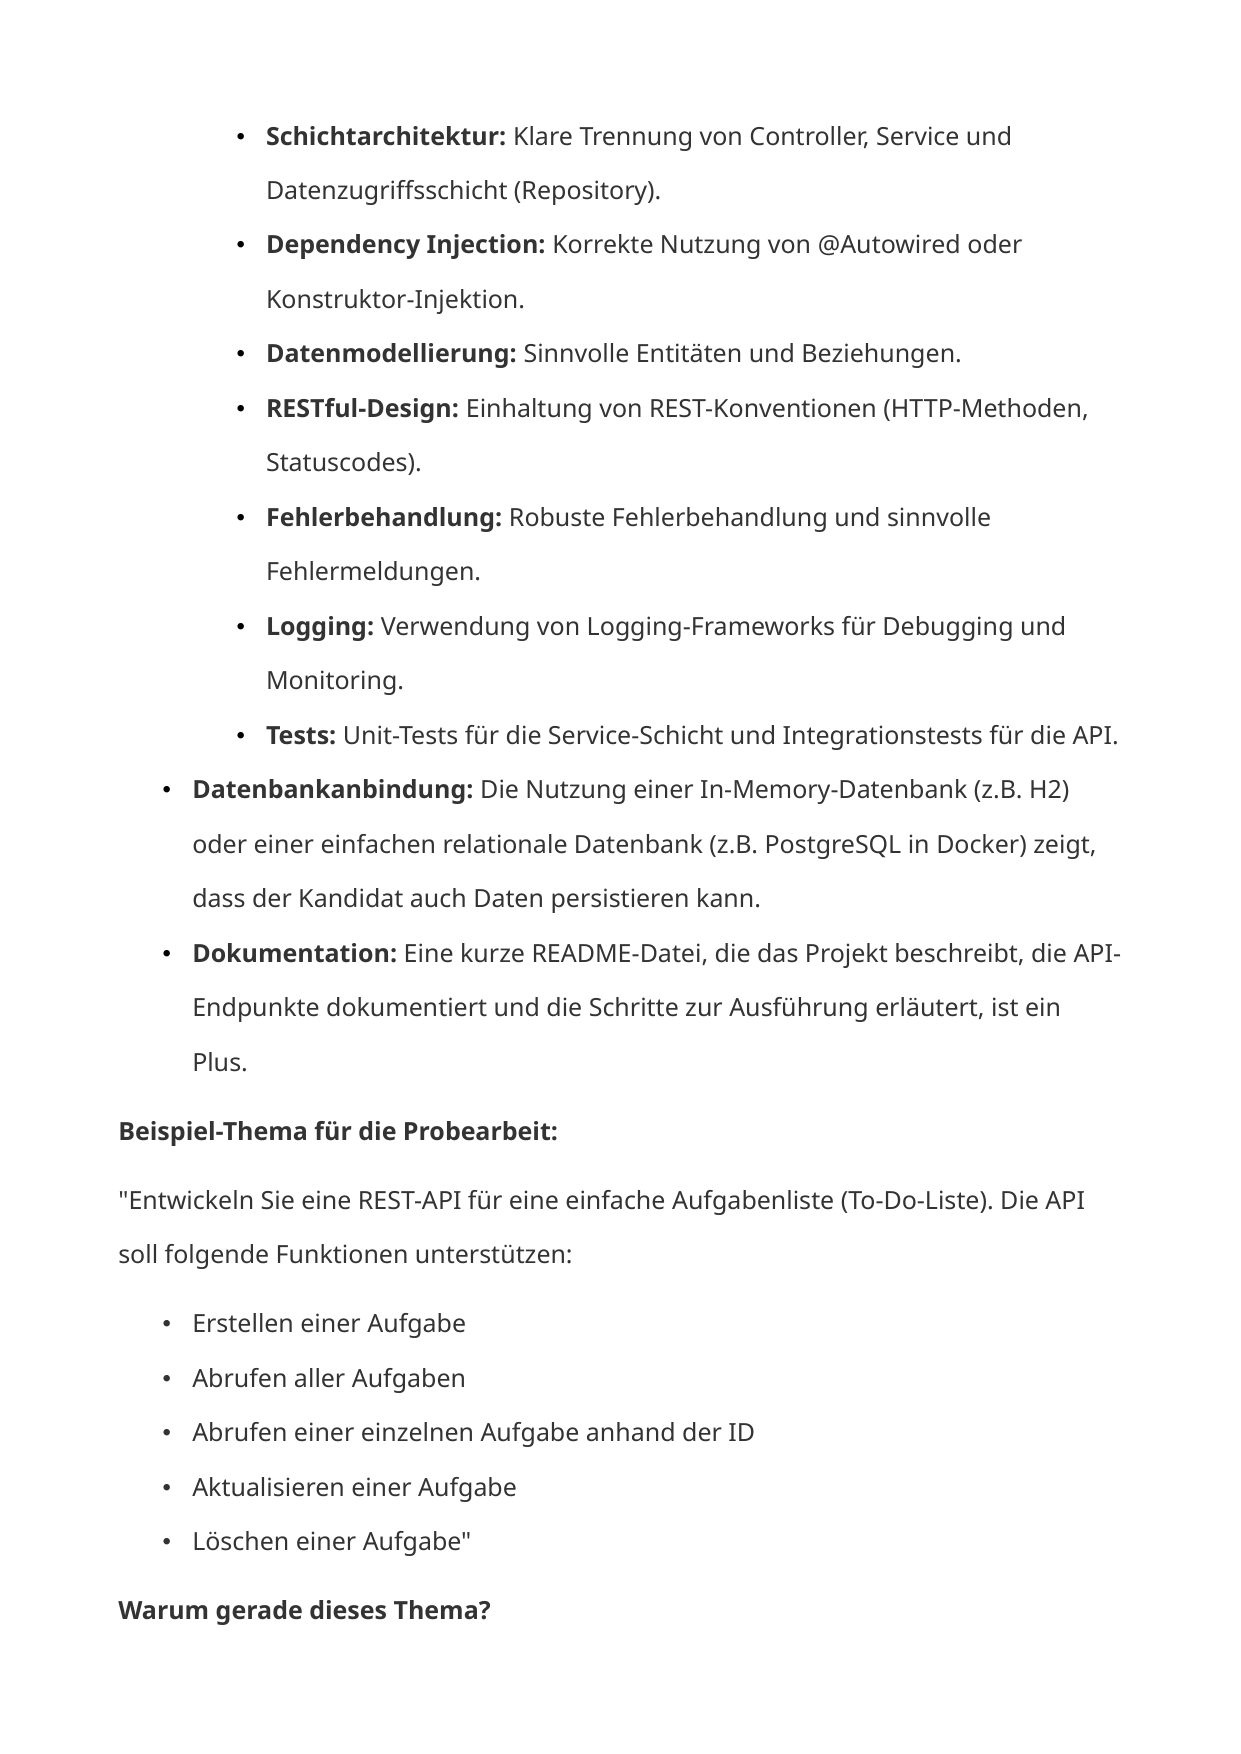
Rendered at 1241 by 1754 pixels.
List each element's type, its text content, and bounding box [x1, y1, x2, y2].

list Erstellen einer Aufgabe [162, 1306, 1122, 1340]
text Beispiel-Thema für die Probearbeit: [118, 1113, 1122, 1147]
list Datenbankanbindung: Die Nutzung einer In-Memory-Datenbank (z.B. H2) oder einer einfachen relationale Datenbank (z.B. PostgreSQL in Docker) zeigt, dass der Kandidat auch Daten persistieren kann. [162, 772, 1122, 915]
text Warum gerade dieses Thema? [118, 1593, 1122, 1627]
list Aktualisieren einer Aufgabe [162, 1469, 1122, 1503]
list Löschen einer Aufgabe" [162, 1524, 1122, 1558]
list Tests: Unit-Tests für die Service-Schicht und Integrationstests für die API. [236, 717, 1122, 751]
list Dependency Injection: Korrekte Nutzung von @Autowired oder Konstruktor-Injektion. [236, 227, 1122, 316]
list Datenmodellierung: Sinnvolle Entitäten und Beziehungen. [236, 336, 1122, 370]
list Fehlerbehandlung: Robuste Fehlerbehandlung und sinnvolle Fehlermeldungen. [236, 499, 1122, 588]
text "Entwickeln Sie eine REST-API für eine einfache Aufgabenliste (To-Do-Liste). Die API soll folgende Funktionen unterstützen: [118, 1182, 1122, 1271]
list RESTful-Design: Einhaltung von REST-Konventionen (HTTP-Methoden, Statuscodes). [236, 391, 1122, 479]
list Logging: Verwendung von Logging-Frameworks für Debugging und Monitoring. [236, 608, 1122, 697]
list Abrufen aller Aufgaben [162, 1360, 1122, 1394]
list Schichtarchitektur: Klare Trennung von Controller, Service und Datenzugriffsschicht (Repository). [236, 118, 1122, 207]
list Abrufen einer einzelnen Aufgabe anhand der ID [162, 1415, 1122, 1449]
list Dokumentation: Eine kurze README-Datei, die das Projekt beschreibt, die API-Endpunkte dokumentiert und die Schritte zur Ausführung erläutert, ist ein Plus. [162, 935, 1122, 1078]
